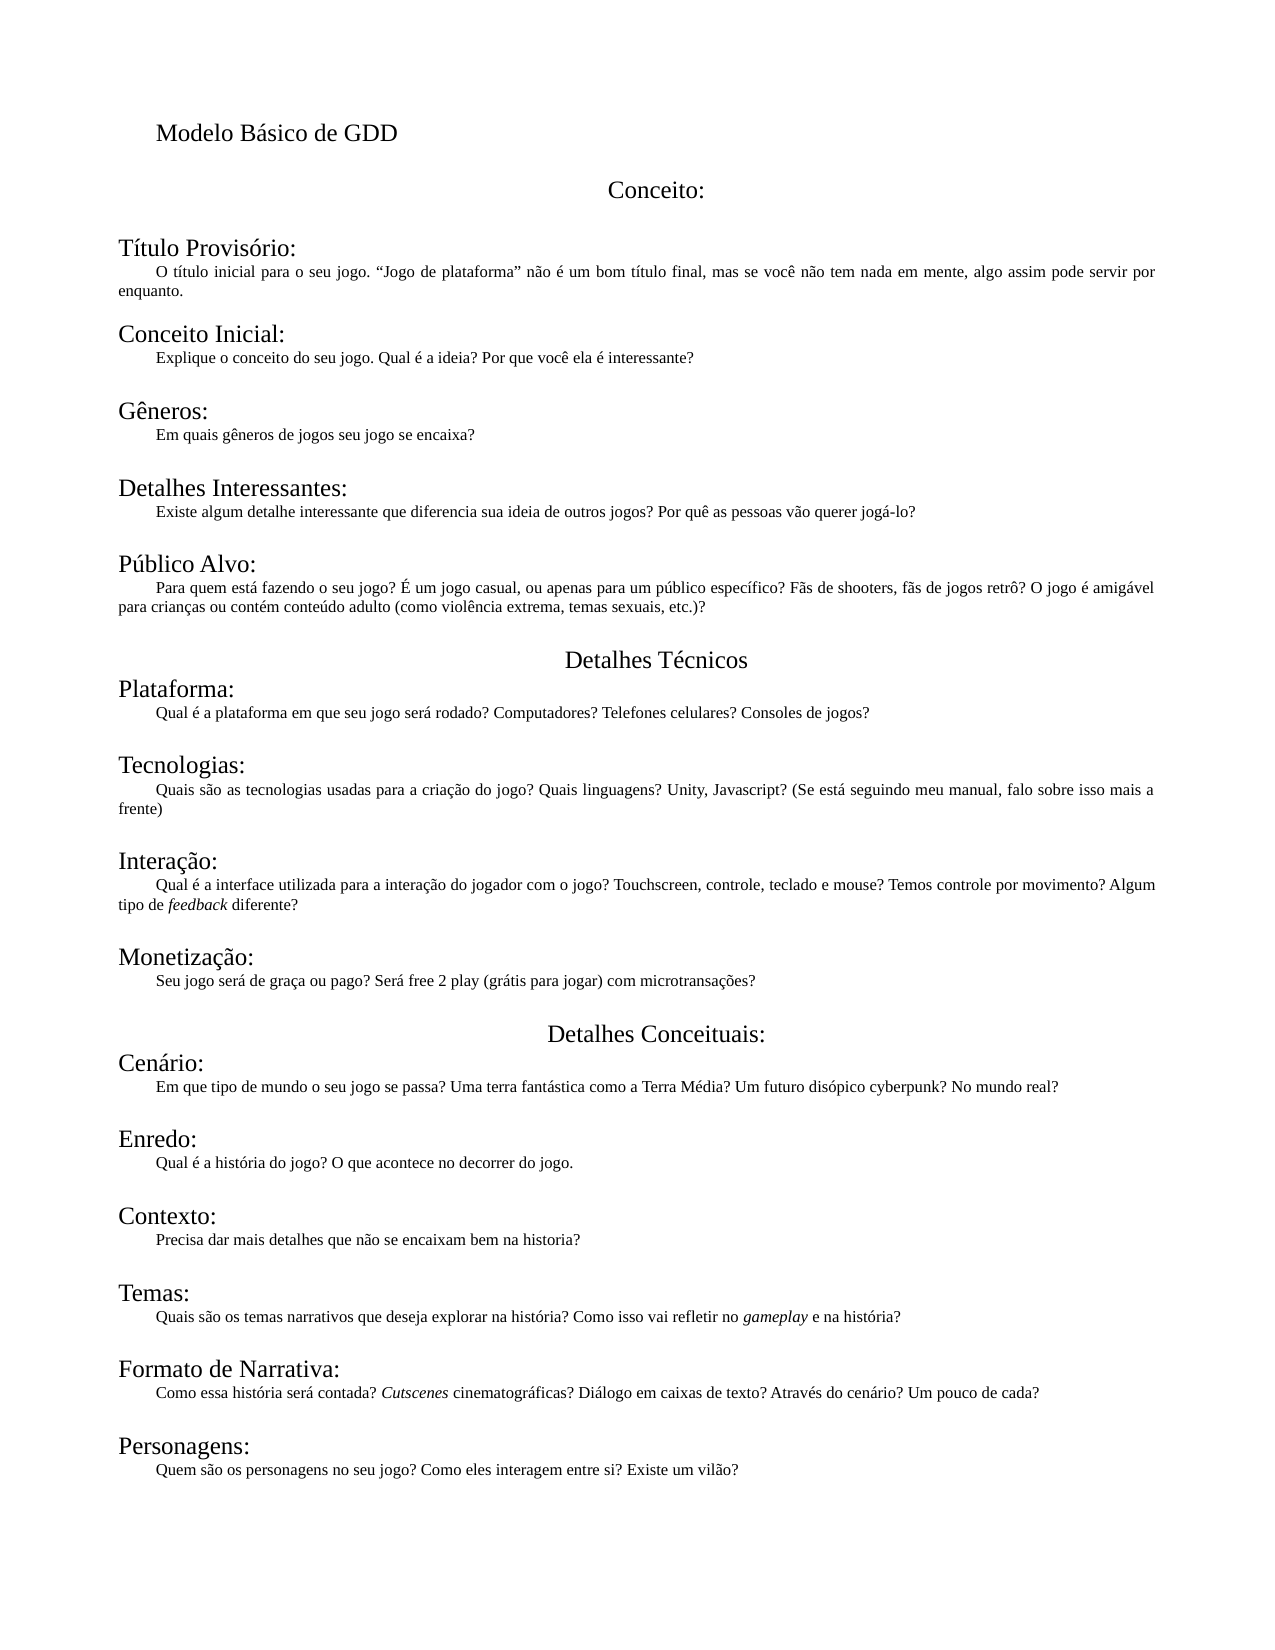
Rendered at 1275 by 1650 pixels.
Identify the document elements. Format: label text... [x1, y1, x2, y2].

text Cenário: [118, 1048, 1157, 1076]
text Em que tipo de mundo o seu jogo se passa? Uma terra fantástica como a Terra Média? Um futuro disópico cyberpunk? No mundo real? [118, 1076, 1157, 1096]
text Quais são as tecnologias usadas para a criação do jogo? Quais linguagens? Unity, Javascript? (Se está seguindo meu manual, falo sobre isso mais a frente) [118, 779, 1157, 818]
text Em quais gêneros de jogos seu jogo se encaixa? [118, 425, 1157, 444]
text Qual é a história do jogo? O que acontece no decorrer do jogo. [118, 1153, 1157, 1172]
text Temas: [118, 1278, 1157, 1306]
text Quem são os personagens no seu jogo? Como eles interagem entre si? Existe um vilão? [118, 1460, 1157, 1479]
text Tecnologias: [118, 751, 1157, 779]
text Para quem está fazendo o seu jogo? É um jogo casual, ou apenas para um público específico? Fãs de shooters, fãs de jogos retrô? O jogo é amigável para crianças ou contém conteúdo adulto (como violência extrema, temas sexuais, etc.)? [118, 578, 1157, 616]
text Público Alvo: [118, 549, 1157, 578]
text Título Provisório: [118, 233, 1157, 262]
text Conceito Inicial: [118, 319, 1157, 348]
text Qual é a plataforma em que seu jogo será rodado? Computadores? Telefones celulares? Consoles de jogos? [118, 703, 1157, 722]
text Detalhes Técnicos [118, 645, 1157, 674]
text Enredo: [118, 1124, 1157, 1153]
text Formato de Narrativa: [118, 1354, 1157, 1383]
text O título inicial para o seu jogo. “Jogo de plataforma” não é um bom título final, mas se você não tem nada em mente, algo assim pode servir por enquanto. [118, 262, 1157, 300]
text Conceito: [118, 176, 1157, 204]
text Qual é a interface utilizada para a interação do jogador com o jogo? Touchscreen, controle, teclado e mouse? Temos controle por movimento? Algum tipo de feedback diferente? [118, 875, 1157, 913]
text Precisa dar mais detalhes que não se encaixam bem na historia? [118, 1230, 1157, 1249]
text Modelo Básico de GDD [118, 118, 1157, 147]
text Detalhes Interessantes: [118, 473, 1157, 501]
text Explique o conceito do seu jogo. Qual é a ideia? Por que você ela é interessante? [118, 348, 1157, 367]
text Detalhes Conceituais: [118, 1019, 1157, 1048]
text Monetização: [118, 942, 1157, 971]
text Plataforma: [118, 674, 1157, 703]
text Como essa história será contada? Cutscenes cinematográficas? Diálogo em caixas de texto? Através do cenário? Um pouco de cada? [118, 1383, 1157, 1402]
text Personagens: [118, 1431, 1157, 1460]
text Gêneros: [118, 396, 1157, 425]
text Existe algum detalhe interessante que diferencia sua ideia de outros jogos? Por quê as pessoas vão querer jogá-lo? [118, 501, 1157, 521]
text Quais são os temas narrativos que deseja explorar na história? Como isso vai refletir no gameplay e na história? [118, 1306, 1157, 1326]
text Interação: [118, 846, 1157, 875]
text Seu jogo será de graça ou pago? Será free 2 play (grátis para jogar) com microtransações? [118, 971, 1157, 990]
text Contexto: [118, 1201, 1157, 1230]
